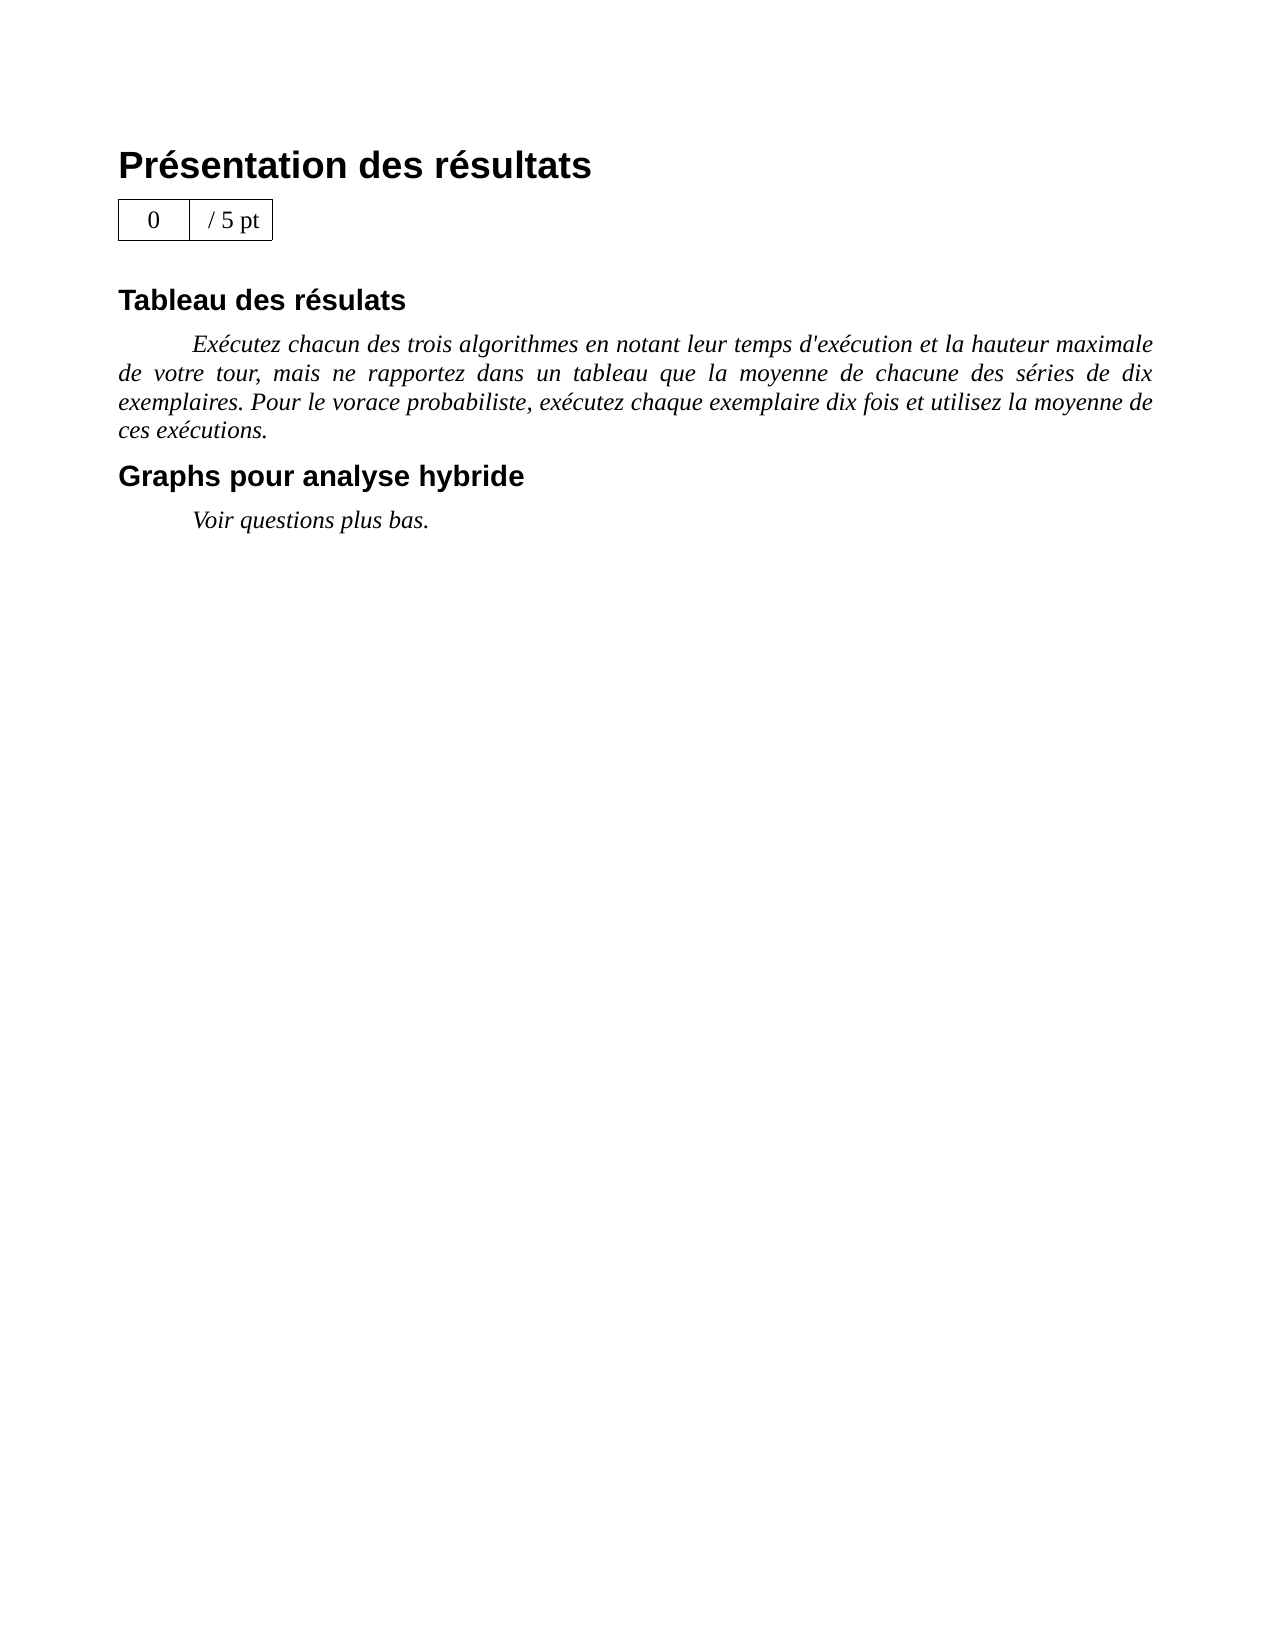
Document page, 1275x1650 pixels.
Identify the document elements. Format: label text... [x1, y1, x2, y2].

text Exécutez chacun des trois algorithmes en notant leur temps d'exécution et la hauteur maximale de votre tour, mais ne rapportez dans un tableau que la moyenne de chacune des séries de dix exemplaires. Pour le vorace probabiliste, exécutez chaque exemplaire dix fois et utilisez la moyenne de ces exécutions. [118, 329, 1157, 444]
text Voir questions plus bas. [118, 505, 1157, 534]
subtitle Présentation des résultats [118, 143, 1157, 187]
subtitle Tableau des résulats [118, 283, 1157, 317]
subtitle Graphs pour analyse hybride [118, 459, 1157, 493]
table_header / 5 pt [190, 200, 272, 239]
table_header 0 [119, 200, 189, 239]
